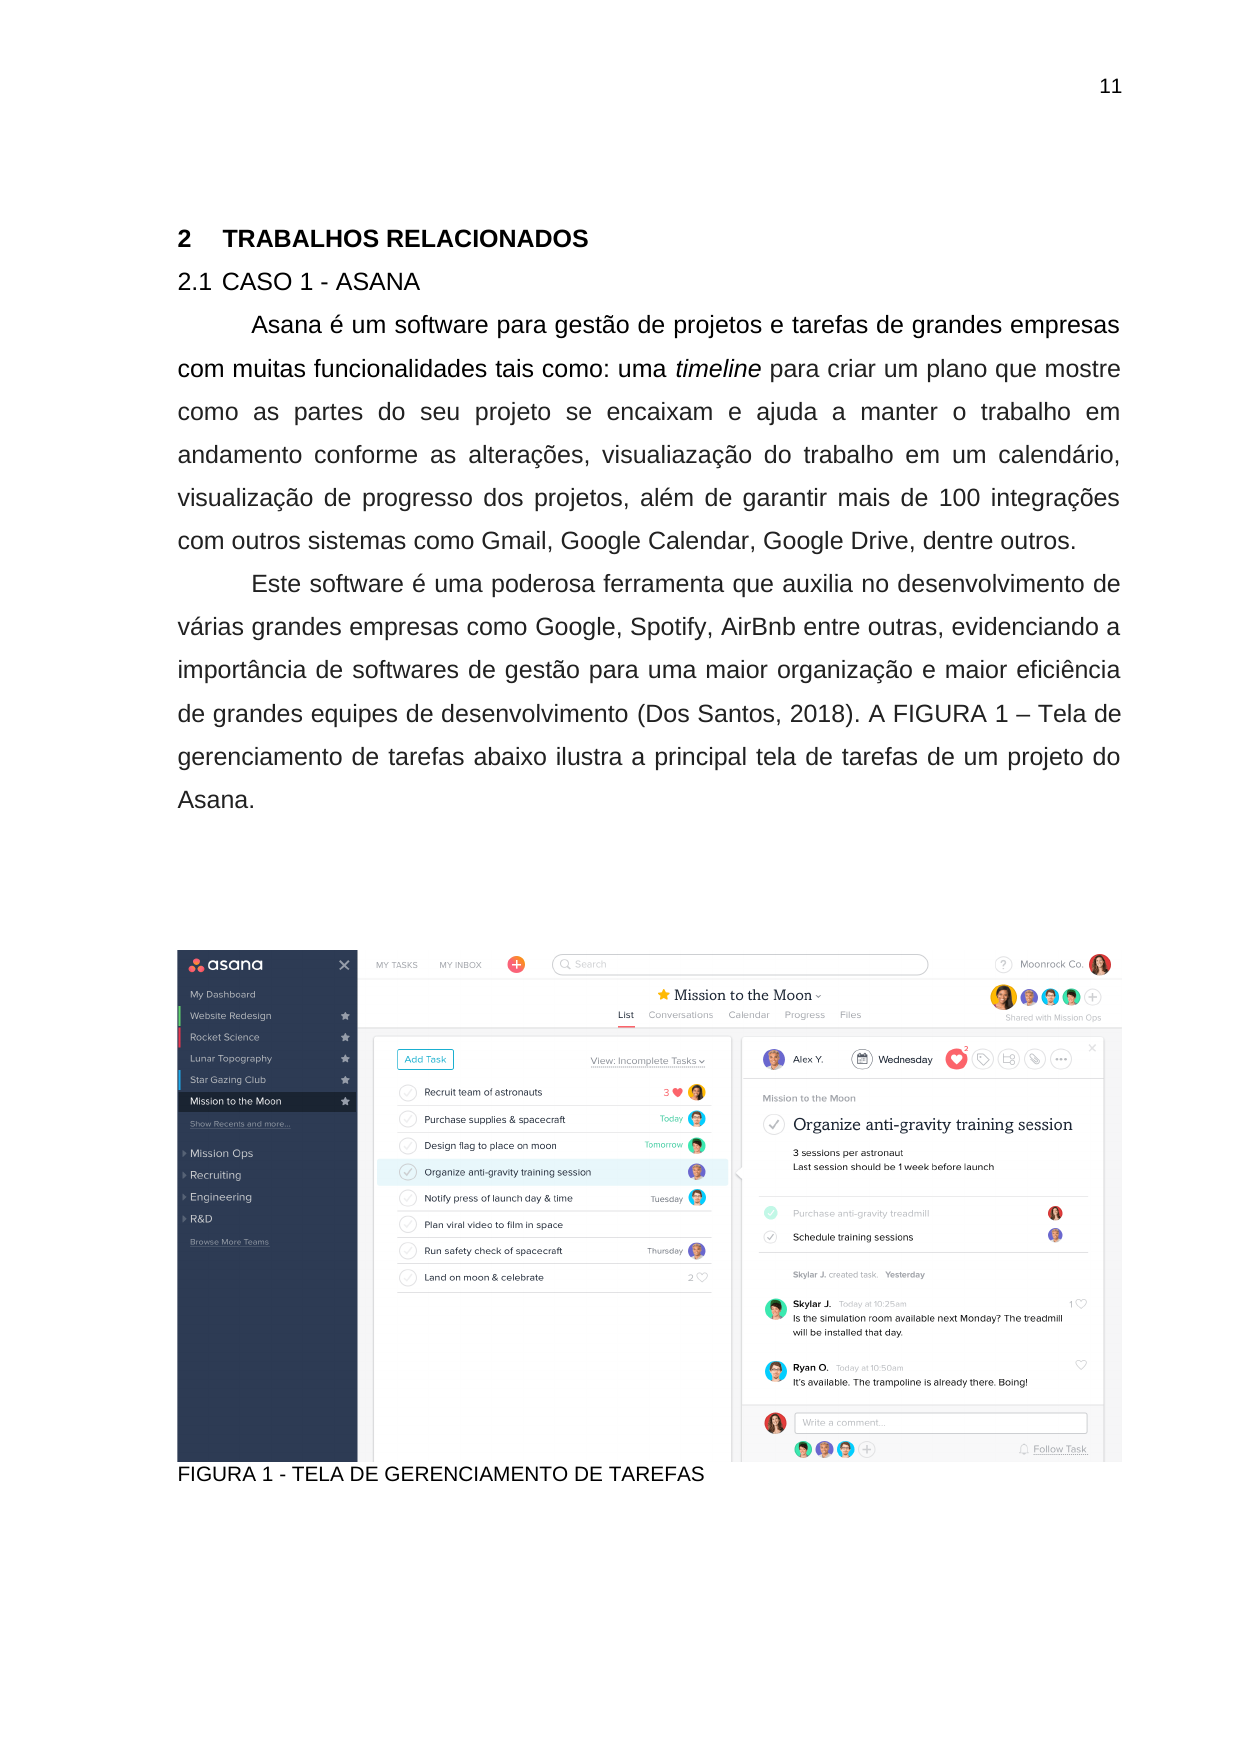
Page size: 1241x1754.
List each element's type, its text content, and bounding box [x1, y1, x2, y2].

text Asana é um software para gestão de projetos e tarefas de grandes empresas com muitas funcionalidades tais como: uma timeline para criar um plano que mostre como as partes do seu projeto se encaixam e ajuda a manter o trabalho em andamento conforme as alterações, visualiazação do trabalho em um calendário, visualização de progresso dos projetos, além de garantir mais de 100 integrações com outros sistemas como Gmail, Google Calendar, Google Drive, dentre outros. [177, 311, 1122, 555]
text Este software é uma poderosa ferramenta que auxilia no desenvolvimento de várias grandes empresas como Google, Spotify, AirBnb entre outras, evidenciando a importância de softwares de gestão para uma maior organização e maior eficiência de grandes equipes de desenvolvimento (Dos Santos, 2018). A FIGURA 1 – Tela de gerenciamento de tarefas abaixo ilustra a principal tela de tarefas de um projeto do Asana. [177, 569, 1122, 814]
text FIGURA 1 - Tela de gerenciamento de tarefas [177, 1462, 1122, 1486]
subtitle Caso 1 - Asana [177, 267, 1122, 296]
picture [177, 950, 1122, 1462]
subtitle TRABALHOS RELACIONADOS [177, 224, 1122, 253]
